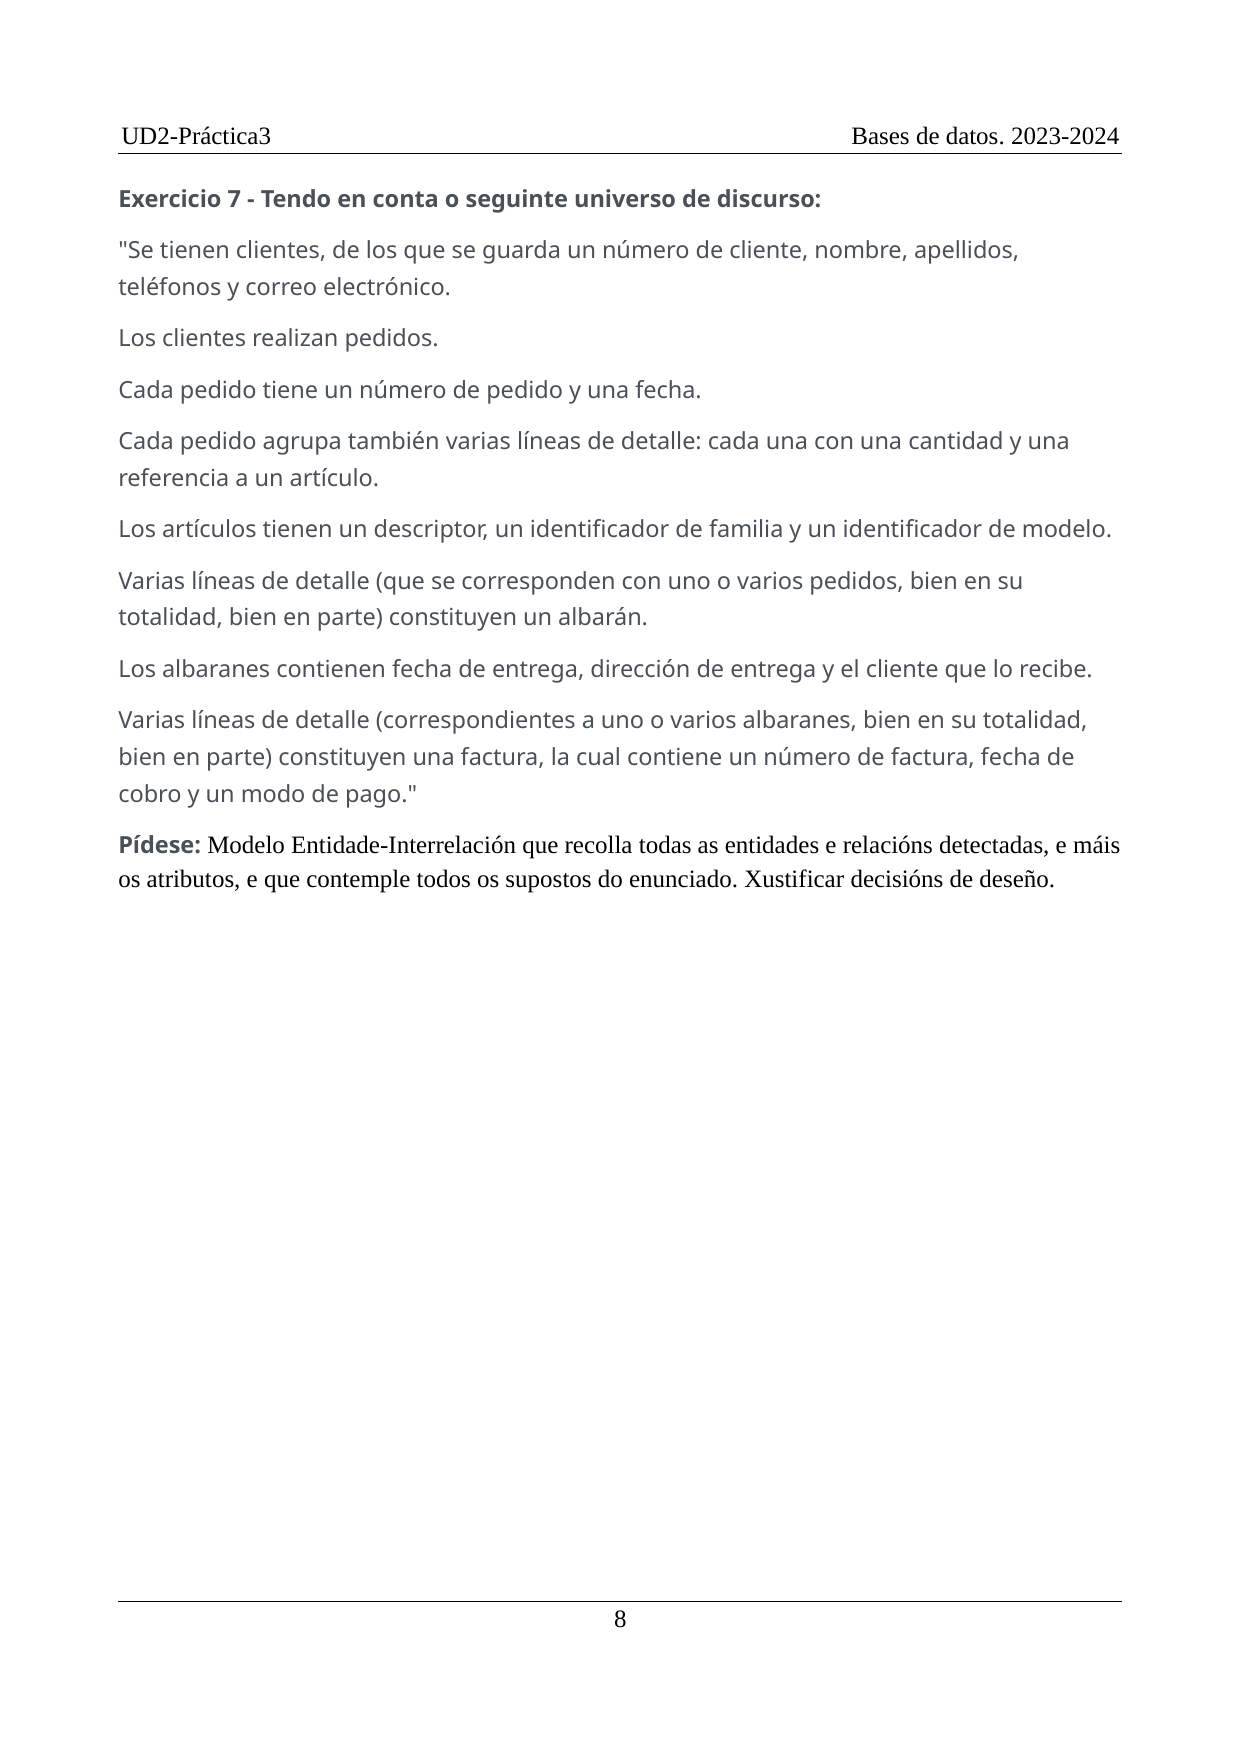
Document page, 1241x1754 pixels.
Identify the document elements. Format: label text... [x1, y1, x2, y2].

text Los albaranes contienen fecha de entrega, dirección de entrega y el cliente que lo recibe. [118, 652, 1122, 684]
text Los clientes realizan pedidos. [118, 322, 1122, 354]
text Cada pedido agrupa también varias líneas de detalle: cada una con una cantidad y una referencia a un artículo. [118, 424, 1122, 493]
text Exercicio 7 - Tendo en conta o seguinte universo de discurso: [118, 182, 1122, 214]
text Varias líneas de detalle (correspondientes a uno o varios albaranes, bien en su totalidad, bien en parte) constituyen una factura, la cual contiene un número de factura, fecha de cobro y un modo de pago." [118, 703, 1122, 809]
text Cada pedido tiene un número de pedido y una fecha. [118, 373, 1122, 405]
text Los artículos tienen un descriptor, un identificador de familia y un identificador de modelo. [118, 513, 1122, 544]
text Varias líneas de detalle (que se corresponden con uno o varios pedidos, bien en su totalidad, bien en parte) constituyen un albarán. [118, 564, 1122, 633]
text "Se tienen clientes, de los que se guarda un número de cliente, nombre, apellidos, teléfonos y correo electrónico. [118, 234, 1122, 302]
text Pídese: Modelo Entidade-Interrelación que recolla todas as entidades e relacións detectadas, e máis os atributos, e que contemple todos os supostos do enunciado. Xustificar decisións de deseño. [118, 828, 1122, 893]
